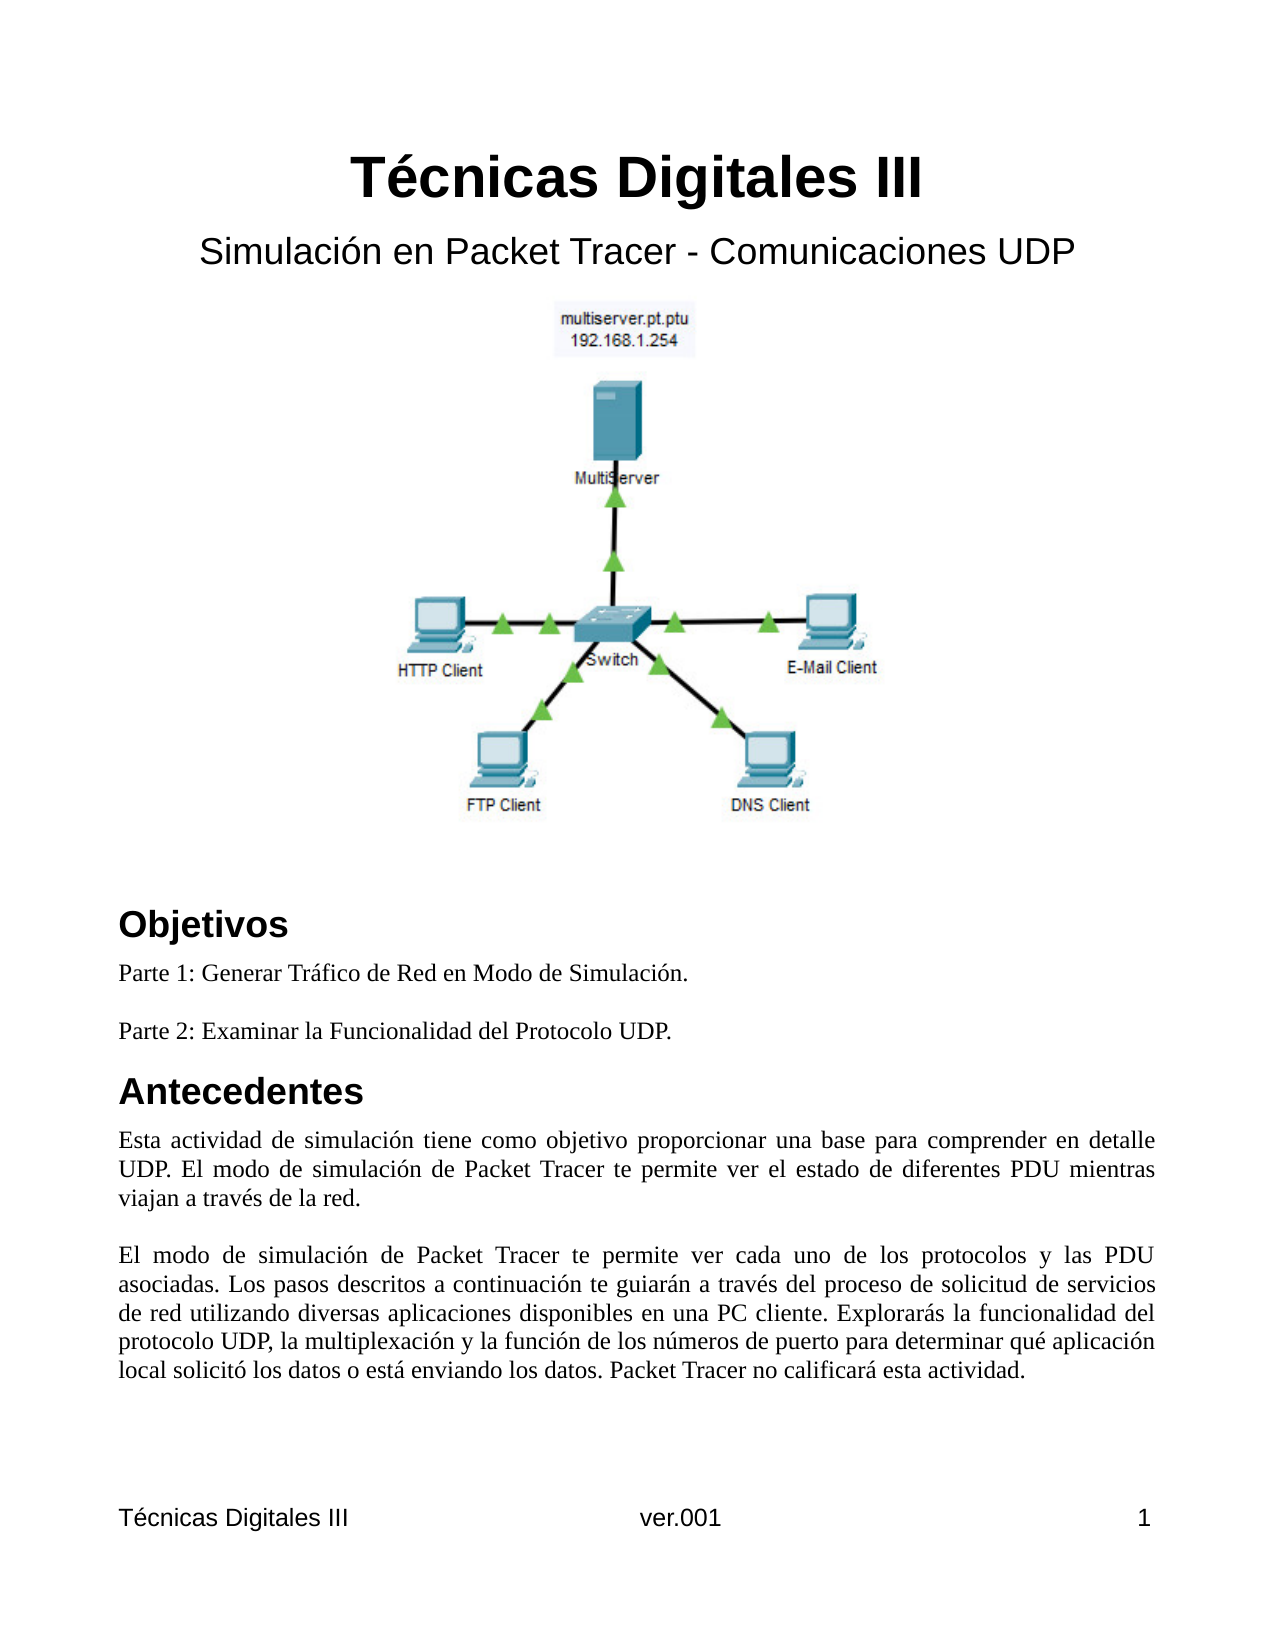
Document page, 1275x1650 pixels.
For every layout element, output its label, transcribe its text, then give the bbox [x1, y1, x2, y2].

text Esta actividad de simulación tiene como objetivo proporcionar una base para comprender en detalle UDP. El modo de simulación de Packet Tracer te permite ver el estado de diferentes PDU mientras viajan a través de la red. [118, 1125, 1157, 1211]
subtitle Simulación en Packet Tracer - Comunicaciones UDP [118, 229, 1157, 272]
subtitle Objetivos [118, 903, 1157, 946]
text Parte 2: Examinar la Funcionalidad del Protocolo UDP. [118, 1016, 1157, 1044]
subtitle Antecedentes [118, 1069, 1157, 1113]
picture [359, 284, 916, 891]
text Parte 1: Generar Tráfico de Red en Modo de Simulación. [118, 958, 1157, 987]
title Técnicas Digitales III [118, 143, 1157, 210]
text El modo de simulación de Packet Tracer te permite ver cada uno de los protocolos y las PDU asociadas. Los pasos descritos a continuación te guiarán a través del proceso de solicitud de servicios de red utilizando diversas aplicaciones disponibles en una PC cliente. Explorarás la funcionalidad del protocolo UDP, la multiplexación y la función de los números de puerto para determinar qué aplicación local solicitó los datos o está enviando los datos. Packet Tracer no calificará esta actividad. [118, 1240, 1157, 1384]
